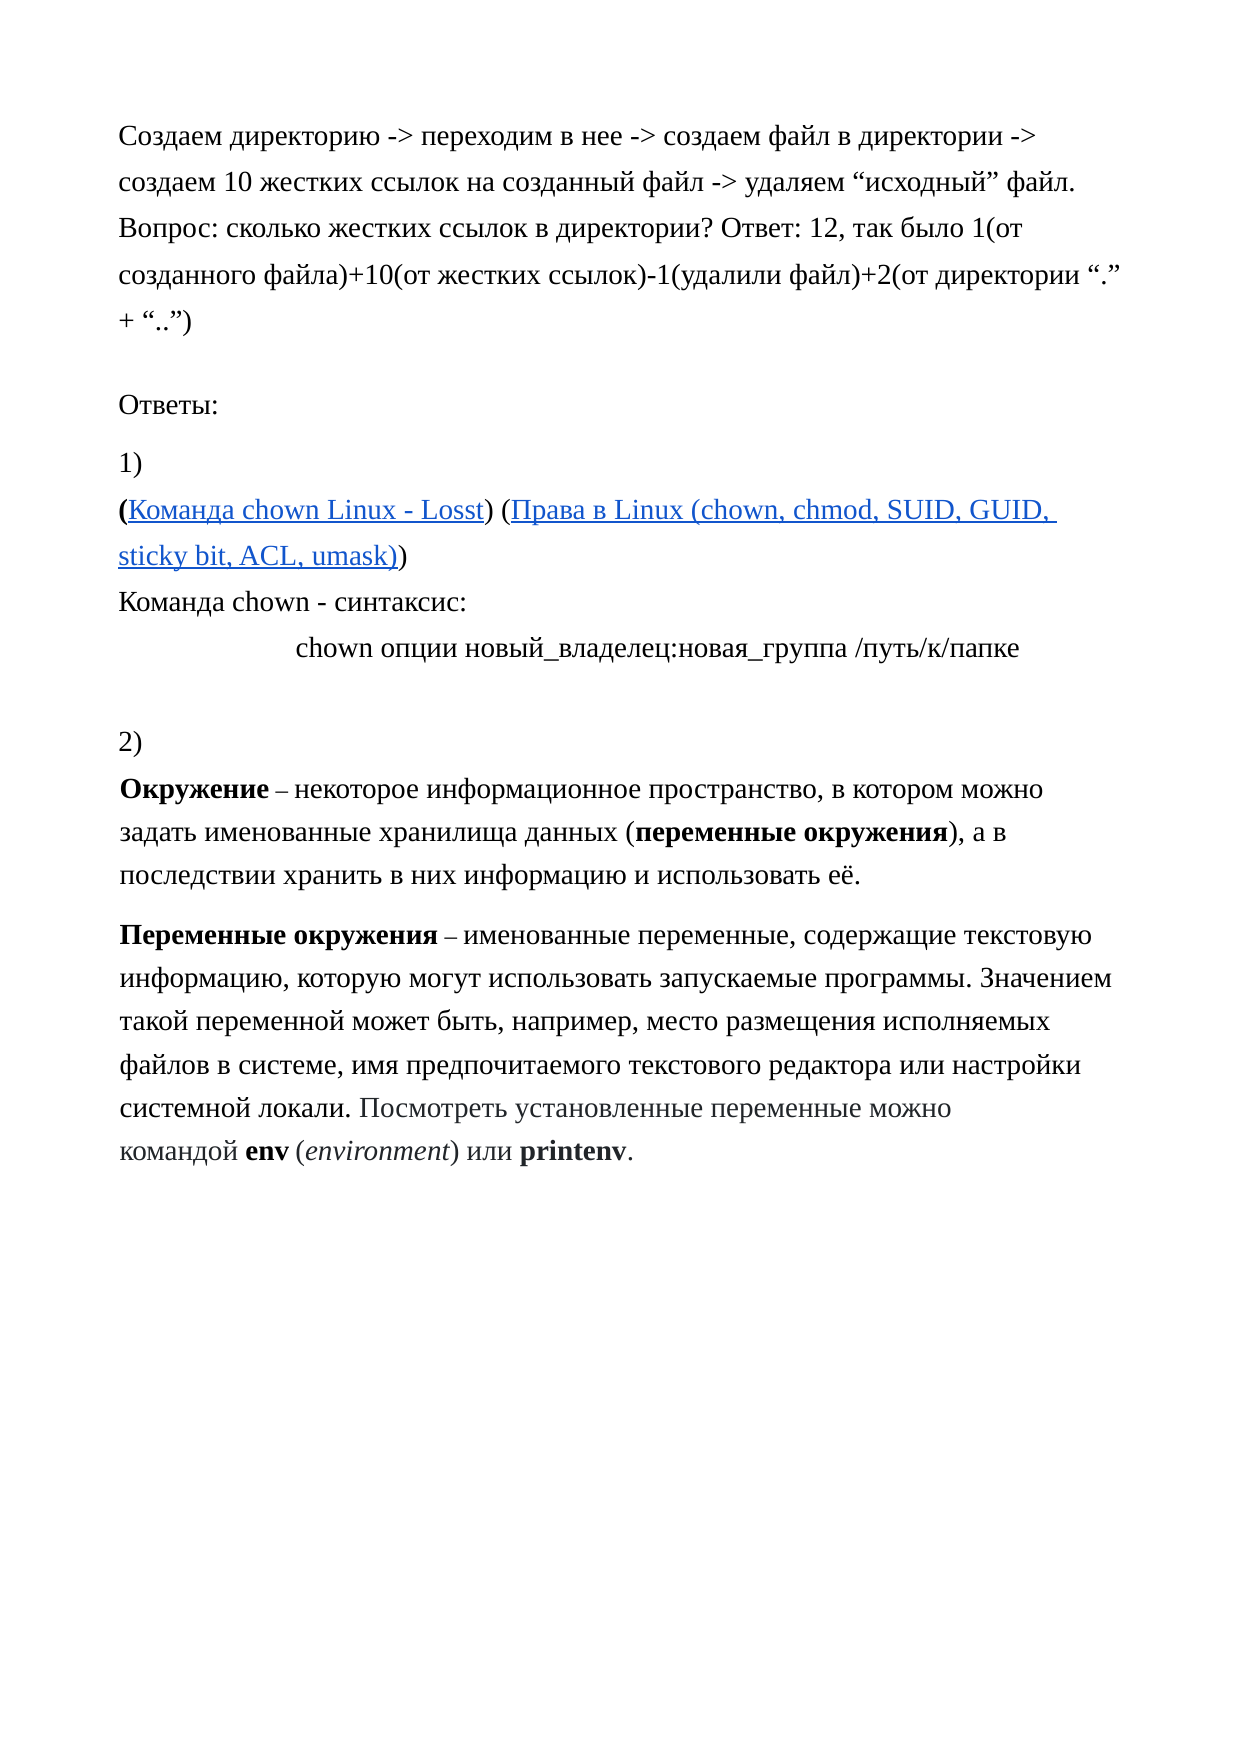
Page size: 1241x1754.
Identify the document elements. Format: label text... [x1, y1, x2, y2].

text 2) [118, 724, 1122, 758]
text (Команда chown Linux - Losst) (Права в Linux (chown, chmod, SUID, GUID, sticky bit, ACL, umask)) [118, 492, 1122, 572]
text chown опции новый_владелец:новая_группа /путь/к/папке [193, 631, 1122, 664]
text Создаем директорию -> переходим в нее -> создаем файл в директории -> создаем 10 жестких ссылок на созданный файл -> удаляем “исходный” файл. Вопрос: сколько жестких ссылок в директории? Ответ: 12, так было 1(от созданного файла)+10(от жестких ссылок)-1(удалили файл)+2(от директории “.” + “..”) [118, 118, 1122, 337]
text 1) [118, 446, 1122, 479]
text Переменные окружения – именованные переменные, содержащие текстовую информацию, которую могут использовать запускаемые программы. Значением такой переменной может быть, например, место размещения исполняемых файлов в системе, имя предпочитаемого текстового редактора или настройки системной локали. Посмотреть установленные переменные можно командой env (environment) или printenv. [119, 917, 1122, 1167]
text Окружение – некоторое информационное пространство, в котором можно задать именованные хранилища данных (переменные окружения), а в последствии хранить в них информацию и использовать её. [119, 771, 1122, 891]
subtitle Ответы: [118, 387, 1122, 420]
text Команда chown - синтаксис: [118, 584, 1122, 618]
